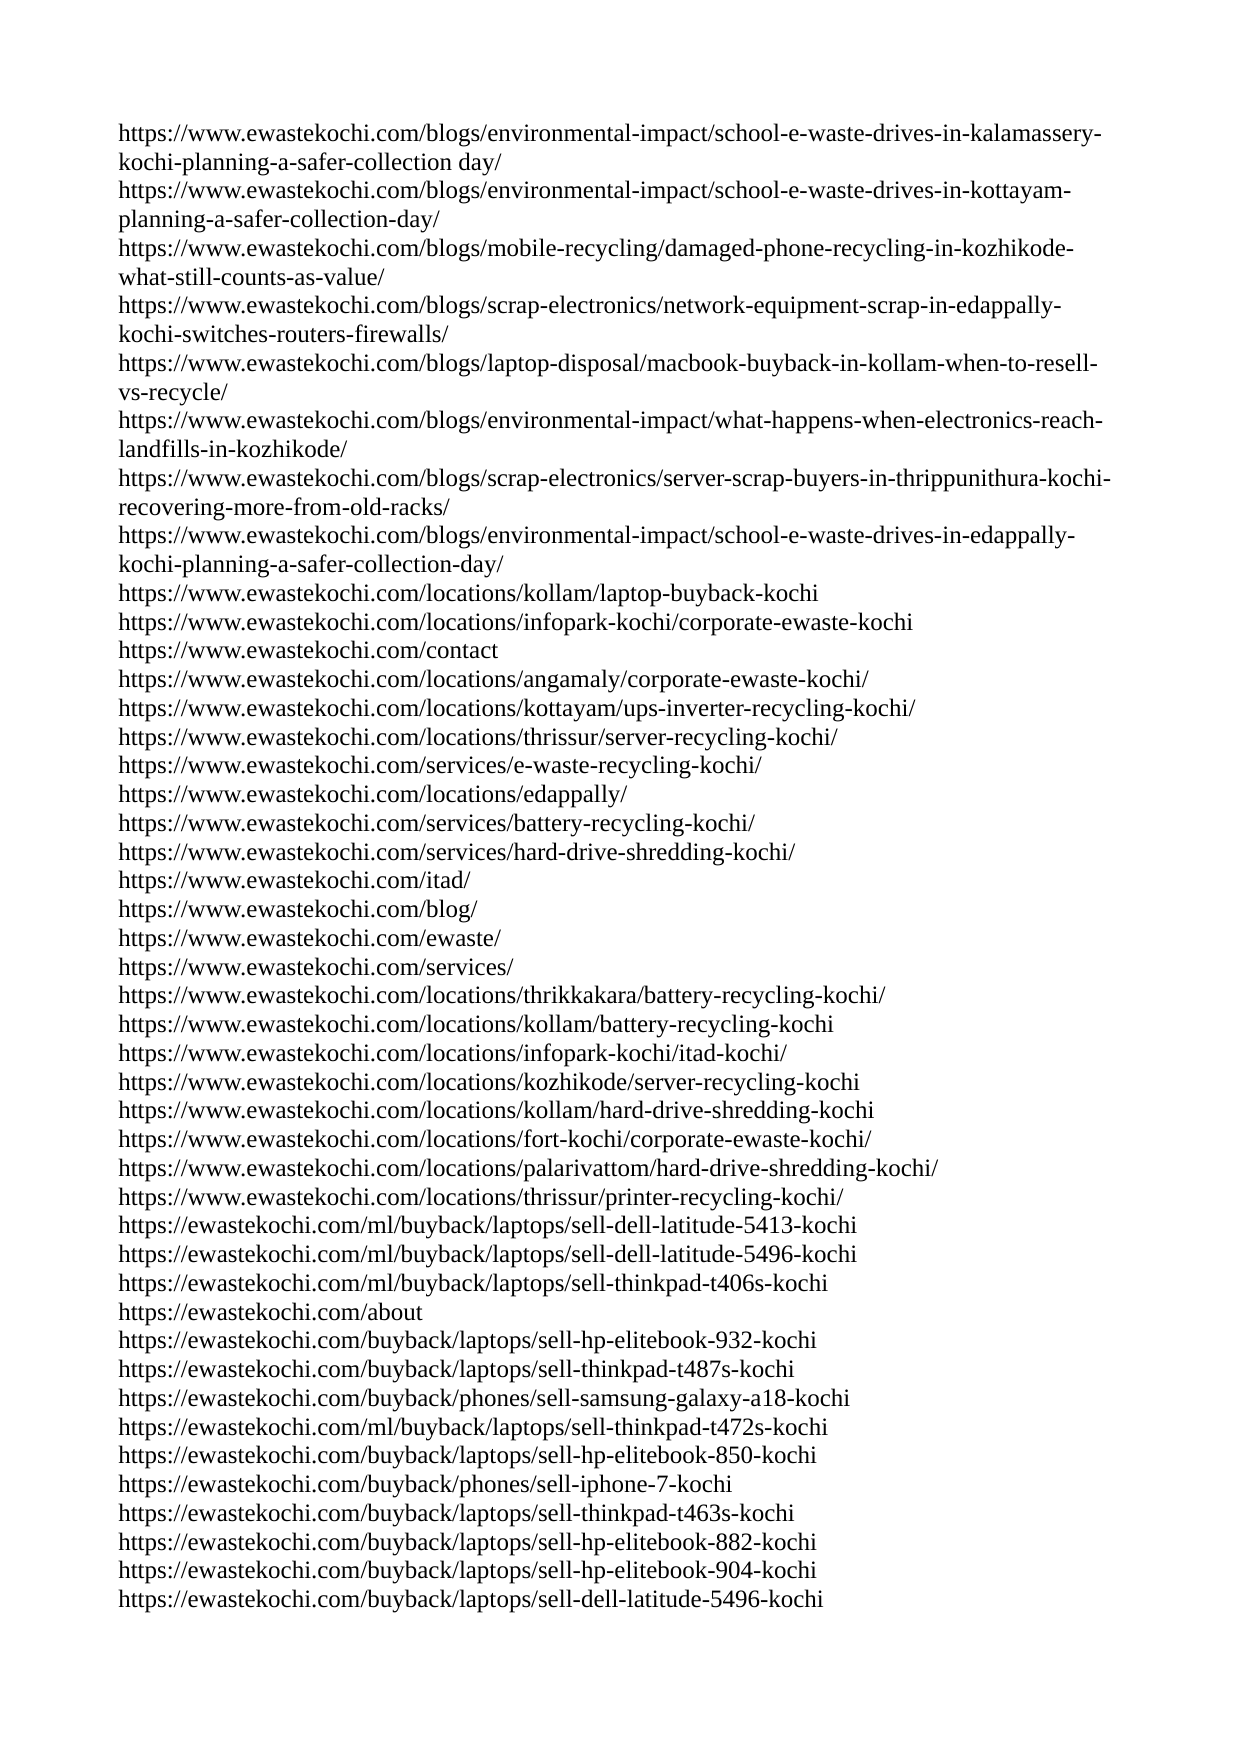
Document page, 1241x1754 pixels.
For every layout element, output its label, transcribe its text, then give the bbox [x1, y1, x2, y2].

text https://www.ewastekochi.com/blogs/environmental-impact/school-e-waste-drives-in-kalamassery-kochi-planning-a-safer-collection day/ [118, 118, 1122, 176]
text https://ewastekochi.com/ml/buyback/laptops/sell-dell-latitude-5496-kochi [118, 1239, 1122, 1268]
text https://ewastekochi.com/buyback/phones/sell-samsung-galaxy-a18-kochi [118, 1383, 1122, 1412]
text https://www.ewastekochi.com/blogs/scrap-electronics/network-equipment-scrap-in-edappally-kochi-switches-routers-firewalls/ [118, 291, 1122, 348]
text https://www.ewastekochi.com/locations/kottayam/ups-inverter-recycling-kochi/ [118, 693, 1122, 722]
text https://www.ewastekochi.com/locations/kollam/hard-drive-shredding-kochi [118, 1096, 1122, 1124]
text https://www.ewastekochi.com/services/e-waste-recycling-kochi/ [118, 751, 1122, 779]
text https://www.ewastekochi.com/services/battery-recycling-kochi/ [118, 808, 1122, 837]
text https://www.ewastekochi.com/blogs/laptop-disposal/macbook-buyback-in-kollam-when-to-resell-vs-recycle/ [118, 348, 1122, 406]
text https://www.ewastekochi.com/locations/thrikkakara/battery-recycling-kochi/ [118, 981, 1122, 1009]
text https://www.ewastekochi.com/blogs/mobile-recycling/damaged-phone-recycling-in-kozhikode-what-still-counts-as-value/ [118, 233, 1122, 291]
text https://www.ewastekochi.com/locations/kozhikode/server-recycling-kochi [118, 1067, 1122, 1096]
text https://www.ewastekochi.com/blogs/environmental-impact/school-e-waste-drives-in-edappally-kochi-planning-a-safer-collection-day/ [118, 521, 1122, 578]
text https://ewastekochi.com/buyback/phones/sell-iphone-7-kochi [118, 1469, 1122, 1498]
text https://www.ewastekochi.com/services/hard-drive-shredding-kochi/ [118, 837, 1122, 866]
text https://ewastekochi.com/buyback/laptops/sell-hp-elitebook-904-kochi [118, 1556, 1122, 1584]
text https://ewastekochi.com/ml/buyback/laptops/sell-thinkpad-t472s-kochi [118, 1412, 1122, 1441]
text https://www.ewastekochi.com/itad/ [118, 866, 1122, 894]
text https://ewastekochi.com/buyback/laptops/sell-hp-elitebook-932-kochi [118, 1326, 1122, 1354]
text https://www.ewastekochi.com/services/ [118, 952, 1122, 981]
text https://www.ewastekochi.com/locations/infopark-kochi/itad-kochi/ [118, 1038, 1122, 1067]
text https://www.ewastekochi.com/locations/edappally/ [118, 779, 1122, 808]
text https://ewastekochi.com/buyback/laptops/sell-hp-elitebook-882-kochi [118, 1527, 1122, 1556]
text https://www.ewastekochi.com/blogs/scrap-electronics/server-scrap-buyers-in-thrippunithura-kochi-recovering-more-from-old-racks/ [118, 463, 1122, 521]
text https://www.ewastekochi.com/locations/palarivattom/hard-drive-shredding-kochi/ [118, 1153, 1122, 1182]
text https://ewastekochi.com/buyback/laptops/sell-dell-latitude-5496-kochi [118, 1584, 1122, 1613]
text https://www.ewastekochi.com/locations/kollam/battery-recycling-kochi [118, 1009, 1122, 1038]
text https://www.ewastekochi.com/locations/fort-kochi/corporate-ewaste-kochi/ [118, 1124, 1122, 1153]
text https://www.ewastekochi.com/blog/ [118, 894, 1122, 923]
text https://ewastekochi.com/ml/buyback/laptops/sell-thinkpad-t406s-kochi [118, 1268, 1122, 1297]
text https://ewastekochi.com/buyback/laptops/sell-thinkpad-t463s-kochi [118, 1498, 1122, 1527]
text https://ewastekochi.com/buyback/laptops/sell-thinkpad-t487s-kochi [118, 1354, 1122, 1383]
text https://www.ewastekochi.com/locations/thrissur/printer-recycling-kochi/ [118, 1182, 1122, 1211]
text https://www.ewastekochi.com/locations/thrissur/server-recycling-kochi/ [118, 722, 1122, 751]
text https://www.ewastekochi.com/locations/angamaly/corporate-ewaste-kochi/ [118, 664, 1122, 693]
text https://www.ewastekochi.com/blogs/environmental-impact/what-happens-when-electronics-reach-landfills-in-kozhikode/ [118, 406, 1122, 463]
text https://www.ewastekochi.com/ewaste/ [118, 923, 1122, 952]
text https://www.ewastekochi.com/locations/infopark-kochi/corporate-ewaste-kochi [118, 607, 1122, 636]
text https://ewastekochi.com/about [118, 1297, 1122, 1326]
text https://www.ewastekochi.com/contact [118, 636, 1122, 664]
text https://www.ewastekochi.com/blogs/environmental-impact/school-e-waste-drives-in-kottayam-planning-a-safer-collection-day/ [118, 176, 1122, 233]
text https://www.ewastekochi.com/locations/kollam/laptop-buyback-kochi [118, 578, 1122, 607]
text https://ewastekochi.com/buyback/laptops/sell-hp-elitebook-850-kochi [118, 1441, 1122, 1469]
text https://ewastekochi.com/ml/buyback/laptops/sell-dell-latitude-5413-kochi [118, 1211, 1122, 1239]
